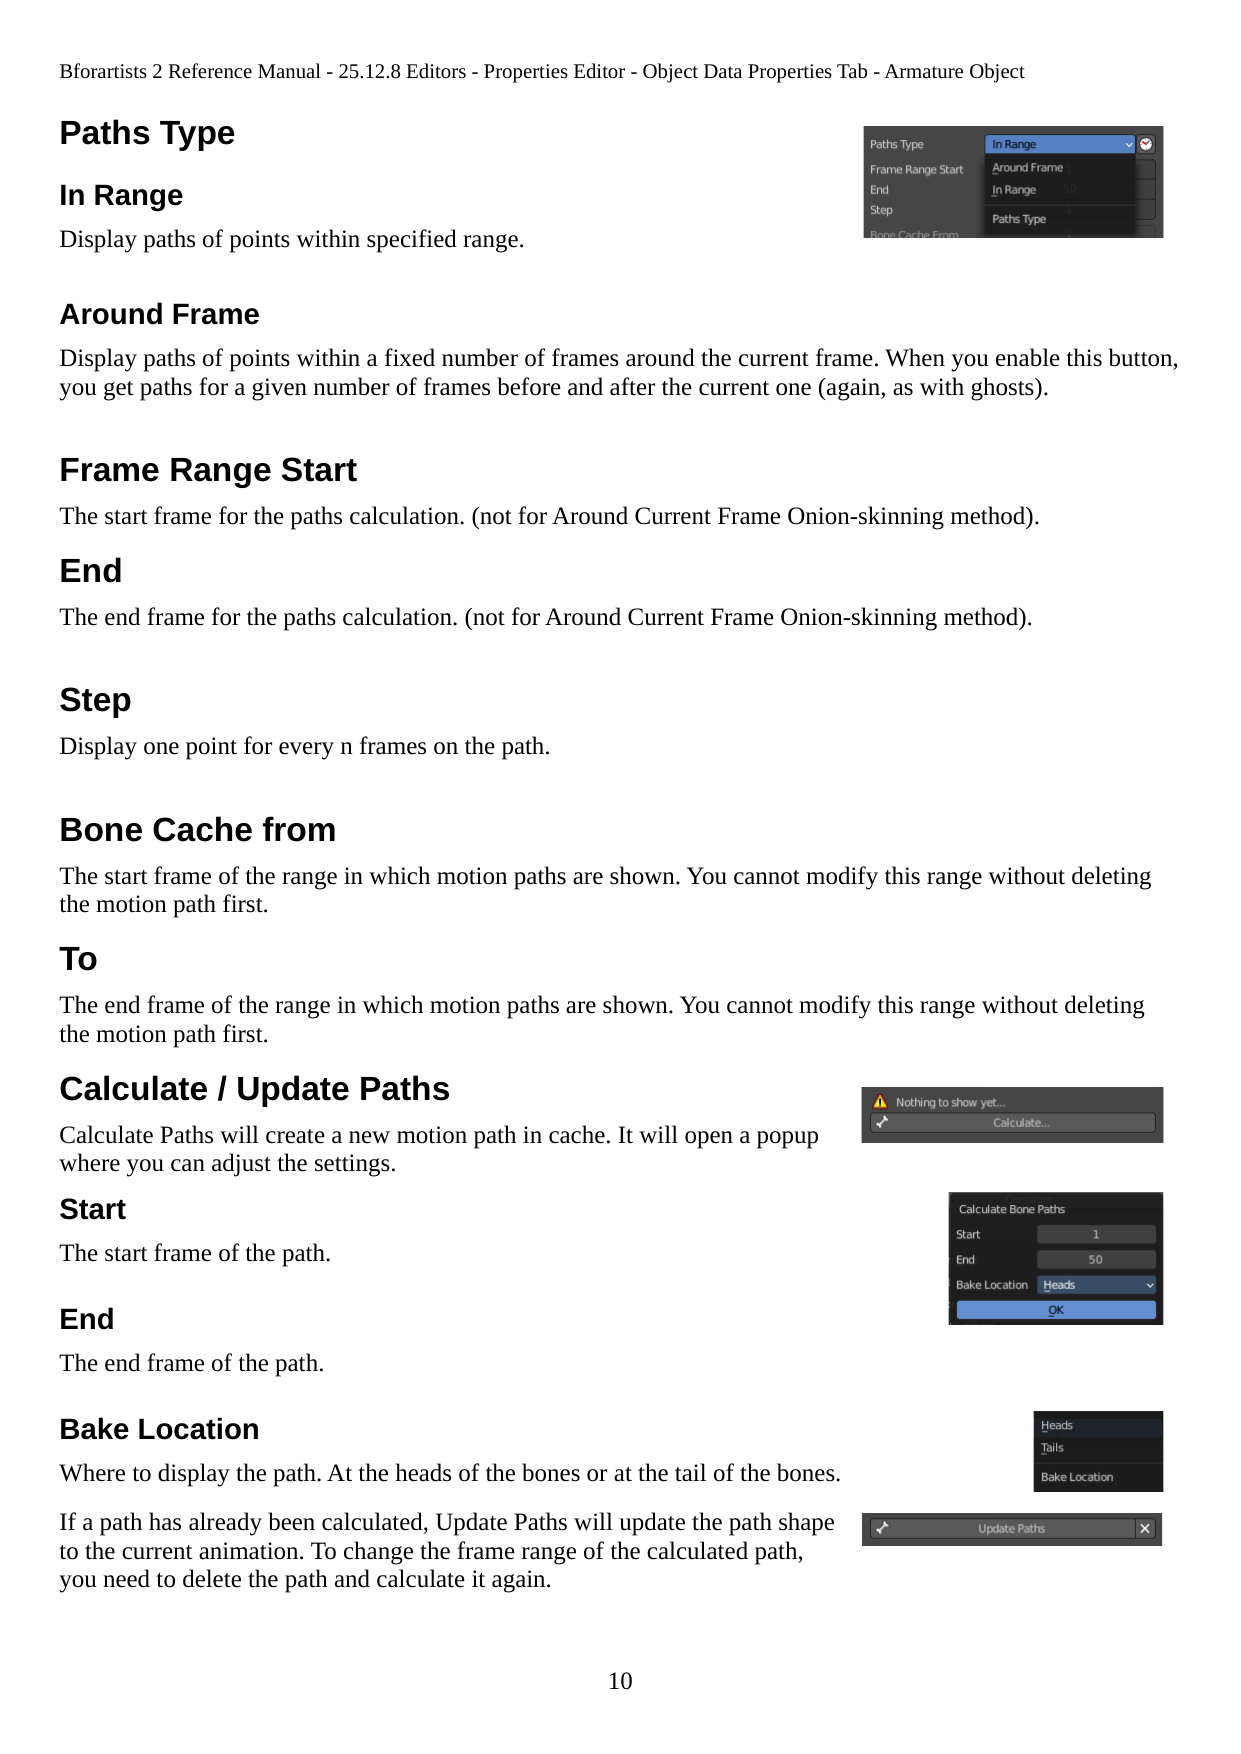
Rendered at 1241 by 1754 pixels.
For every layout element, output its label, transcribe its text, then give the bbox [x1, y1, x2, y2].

text The start frame of the range in which motion paths are shown. You cannot modify this range without deleting the motion path first. [59, 861, 1181, 918]
subtitle [1164, 178, 1181, 212]
picture [862, 1513, 1163, 1546]
subtitle [1164, 1192, 1181, 1226]
text The end frame for the paths calculation. (not for Around Current Frame Onion-skinning method). [59, 602, 1181, 631]
text Display paths of points within specified range. [59, 224, 1181, 253]
text Where to display the path. At the heads of the bones or at the tail of the bones. [59, 1458, 1033, 1487]
text The end frame of the range in which motion paths are shown. You cannot modify this range without deleting the motion path first. [59, 990, 1181, 1048]
text Display one point for every n frames on the path. [59, 731, 1181, 760]
picture [948, 1192, 1164, 1325]
subtitle Around Frame [59, 297, 1181, 330]
subtitle Start [59, 1192, 948, 1226]
text Display paths of points within a fixed number of frames around the current frame. When you enable this button, you get paths for a given number of frames before and after the current one (again, as with ghosts). [59, 343, 1181, 400]
text If a path has already been calculated, Update Paths will update the path shape to the current animation. To change the frame range of the calculated path, you need to delete the path and calculate it again. [59, 1507, 1181, 1593]
subtitle Bone Cache from [59, 810, 1181, 848]
subtitle Calculate / Update Paths [59, 1069, 1181, 1107]
text The end frame of the path. [59, 1348, 1181, 1377]
picture [861, 1087, 1164, 1143]
subtitle In Range [59, 178, 863, 212]
subtitle Frame Range Start [59, 450, 1181, 489]
text The start frame for the paths calculation. (not for Around Current Frame Onion-skinning method). [59, 501, 1181, 530]
subtitle Bake Location [59, 1412, 1033, 1445]
subtitle End [59, 551, 1181, 589]
text Calculate Paths will create a new motion path in cache. It will open a popup where you can adjust the settings. [59, 1120, 1181, 1177]
subtitle To [59, 939, 1181, 978]
subtitle Paths Type [59, 113, 1181, 151]
subtitle Step [59, 680, 1181, 719]
text The start frame of the path. [59, 1238, 948, 1267]
subtitle [1164, 1412, 1181, 1445]
subtitle End [59, 1302, 1181, 1336]
picture [1033, 1411, 1164, 1492]
picture [863, 126, 1164, 238]
